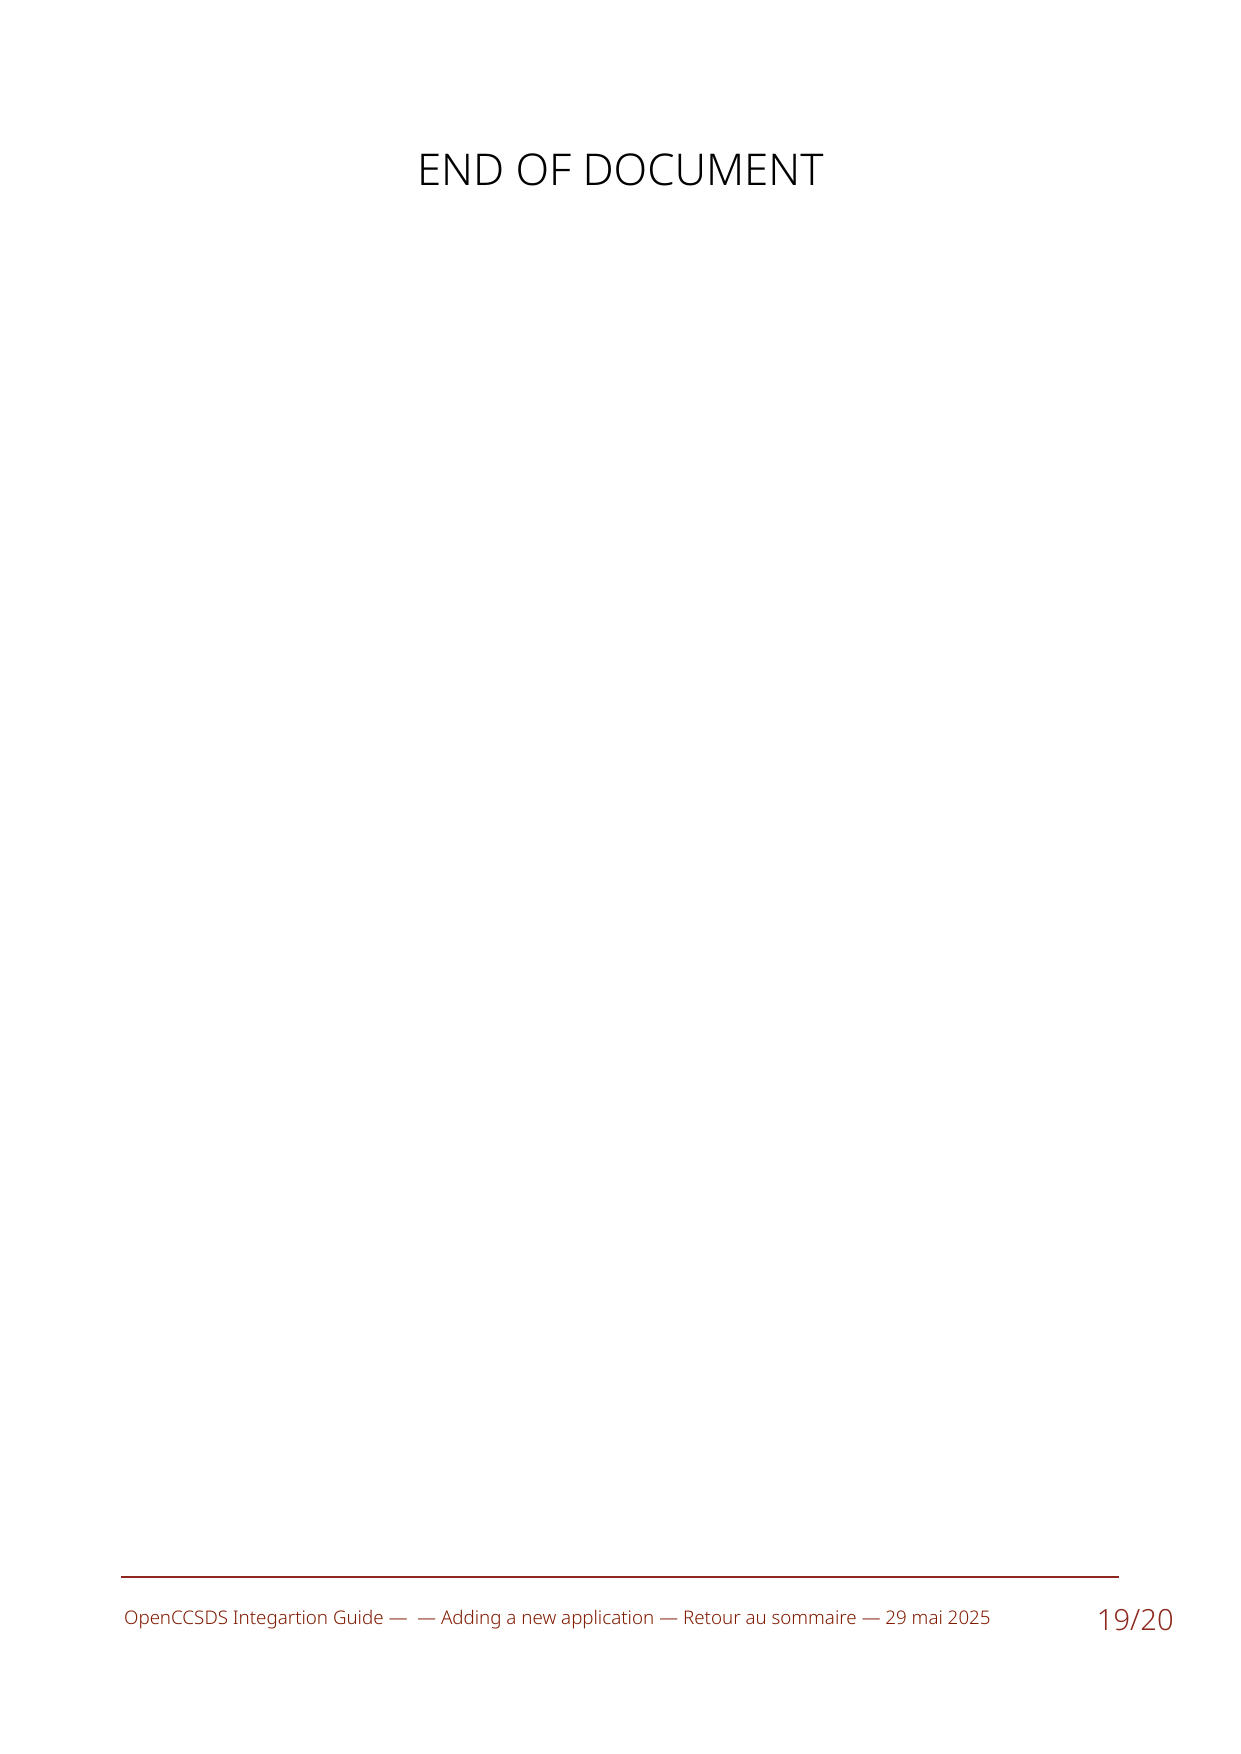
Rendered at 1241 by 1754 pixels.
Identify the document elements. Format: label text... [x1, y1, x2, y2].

text END OF DOCUMENT [121, 139, 1119, 198]
